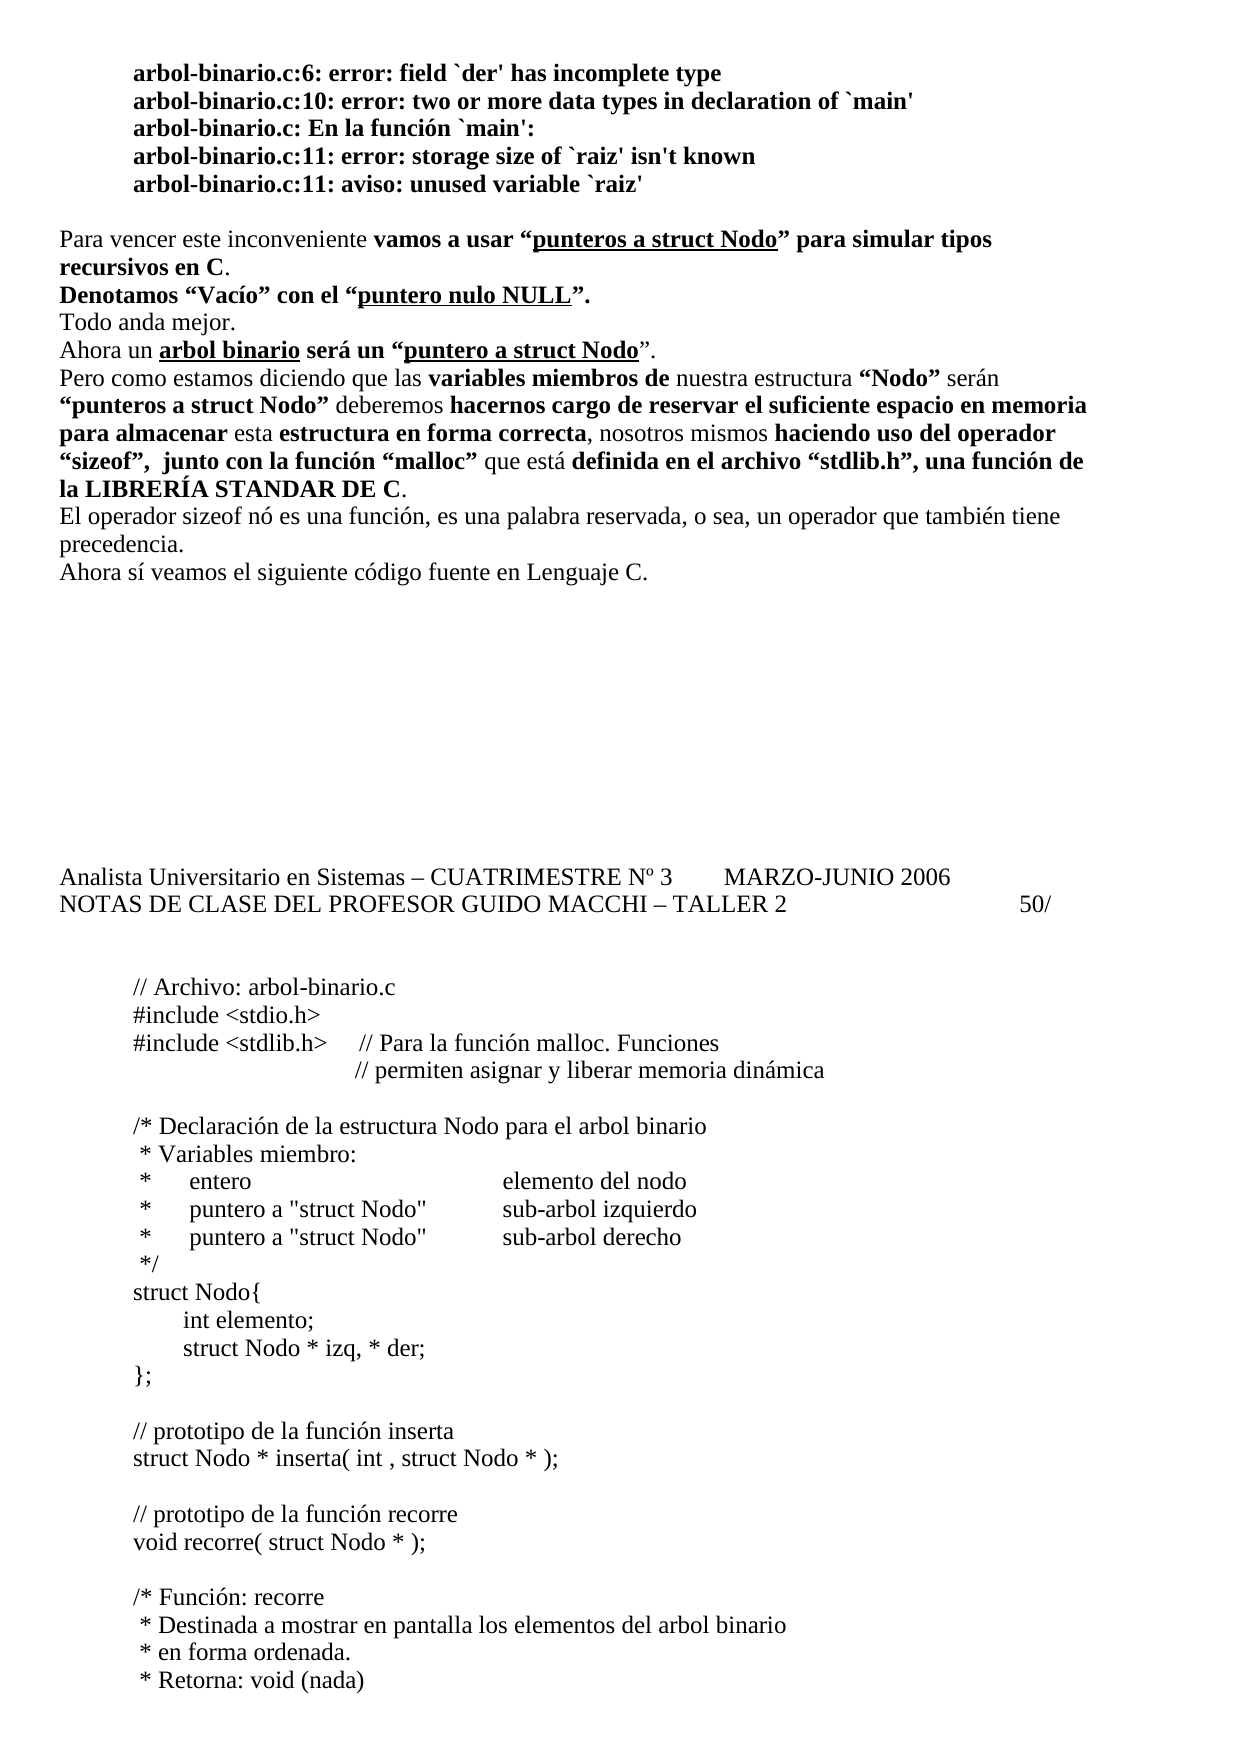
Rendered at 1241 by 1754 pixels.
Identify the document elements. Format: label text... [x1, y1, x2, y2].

text arbol-binario.c: En la función `main': [59, 114, 1093, 142]
text #include <stdio.h> [59, 1001, 1093, 1029]
text struct Nodo{ [59, 1278, 1093, 1306]
text Todo anda mejor. [59, 308, 1093, 336]
text NOTAS DE CLASE DEL PROFESOR GUIDO MACCHI – TALLER 2 50/ [59, 890, 1093, 918]
text Ahora sí veamos el siguiente código fuente en Lenguaje C. [59, 558, 1093, 586]
text Denotamos “Vacío” con el “puntero nulo NULL”. [59, 281, 1093, 308]
text */ [59, 1251, 1093, 1278]
text Ahora un arbol binario será un “puntero a struct Nodo”. [59, 336, 1093, 364]
text Para vencer este inconveniente vamos a usar “punteros a struct Nodo” para simular tipos recursivos en C. [59, 225, 1093, 281]
text #include <stdlib.h> // Para la función malloc. Funciones [59, 1029, 1093, 1057]
text }; [59, 1361, 1093, 1389]
text struct Nodo * izq, * der; [59, 1334, 1093, 1361]
text arbol-binario.c:6: error: field `der' has incomplete type [59, 59, 1093, 87]
text int elemento; [59, 1306, 1093, 1334]
text El operador sizeof nó es una función, es una palabra reservada, o sea, un operador que también tiene precedencia. [59, 502, 1093, 558]
text * Variables miembro: [59, 1140, 1093, 1167]
text /* Función: recorre [59, 1583, 1093, 1611]
text // Archivo: arbol-binario.c [59, 973, 1093, 1001]
text // prototipo de la función inserta [59, 1417, 1093, 1444]
text Pero como estamos diciendo que las variables miembros de nuestra estructura “Nodo” serán “punteros a struct Nodo” deberemos hacernos cargo de reservar el suficiente espacio en memoria para almacenar esta estructura en forma correcta, nosotros mismos haciendo uso del operador “sizeof”, junto con la función “malloc” que está definida en el archivo “stdlib.h”, una función de la LIBRERÍA STANDAR DE C. [59, 364, 1093, 502]
text // prototipo de la función recorre [59, 1500, 1093, 1528]
text * puntero a "struct Nodo" sub-arbol izquierdo [59, 1195, 1093, 1223]
text /* Declaración de la estructura Nodo para el arbol binario [59, 1112, 1093, 1140]
text * puntero a "struct Nodo" sub-arbol derecho [59, 1223, 1093, 1251]
text // permiten asignar y liberar memoria dinámica [59, 1057, 1093, 1084]
text * entero elemento del nodo [59, 1167, 1093, 1195]
text arbol-binario.c:10: error: two or more data types in declaration of `main' [59, 87, 1093, 114]
text Analista Universitario en Sistemas – CUATRIMESTRE Nº 3 MARZO-JUNIO 2006 [59, 863, 1093, 890]
text arbol-binario.c:11: error: storage size of `raiz' isn't known [59, 142, 1093, 170]
text arbol-binario.c:11: aviso: unused variable `raiz' [59, 170, 1093, 198]
text struct Nodo * inserta( int , struct Nodo * ); [59, 1444, 1093, 1472]
text * Destinada a mostrar en pantalla los elementos del arbol binario [59, 1611, 1093, 1638]
text * en forma ordenada. [59, 1638, 1093, 1666]
text void recorre( struct Nodo * ); [59, 1528, 1093, 1555]
text * Retorna: void (nada) [59, 1666, 1093, 1694]
